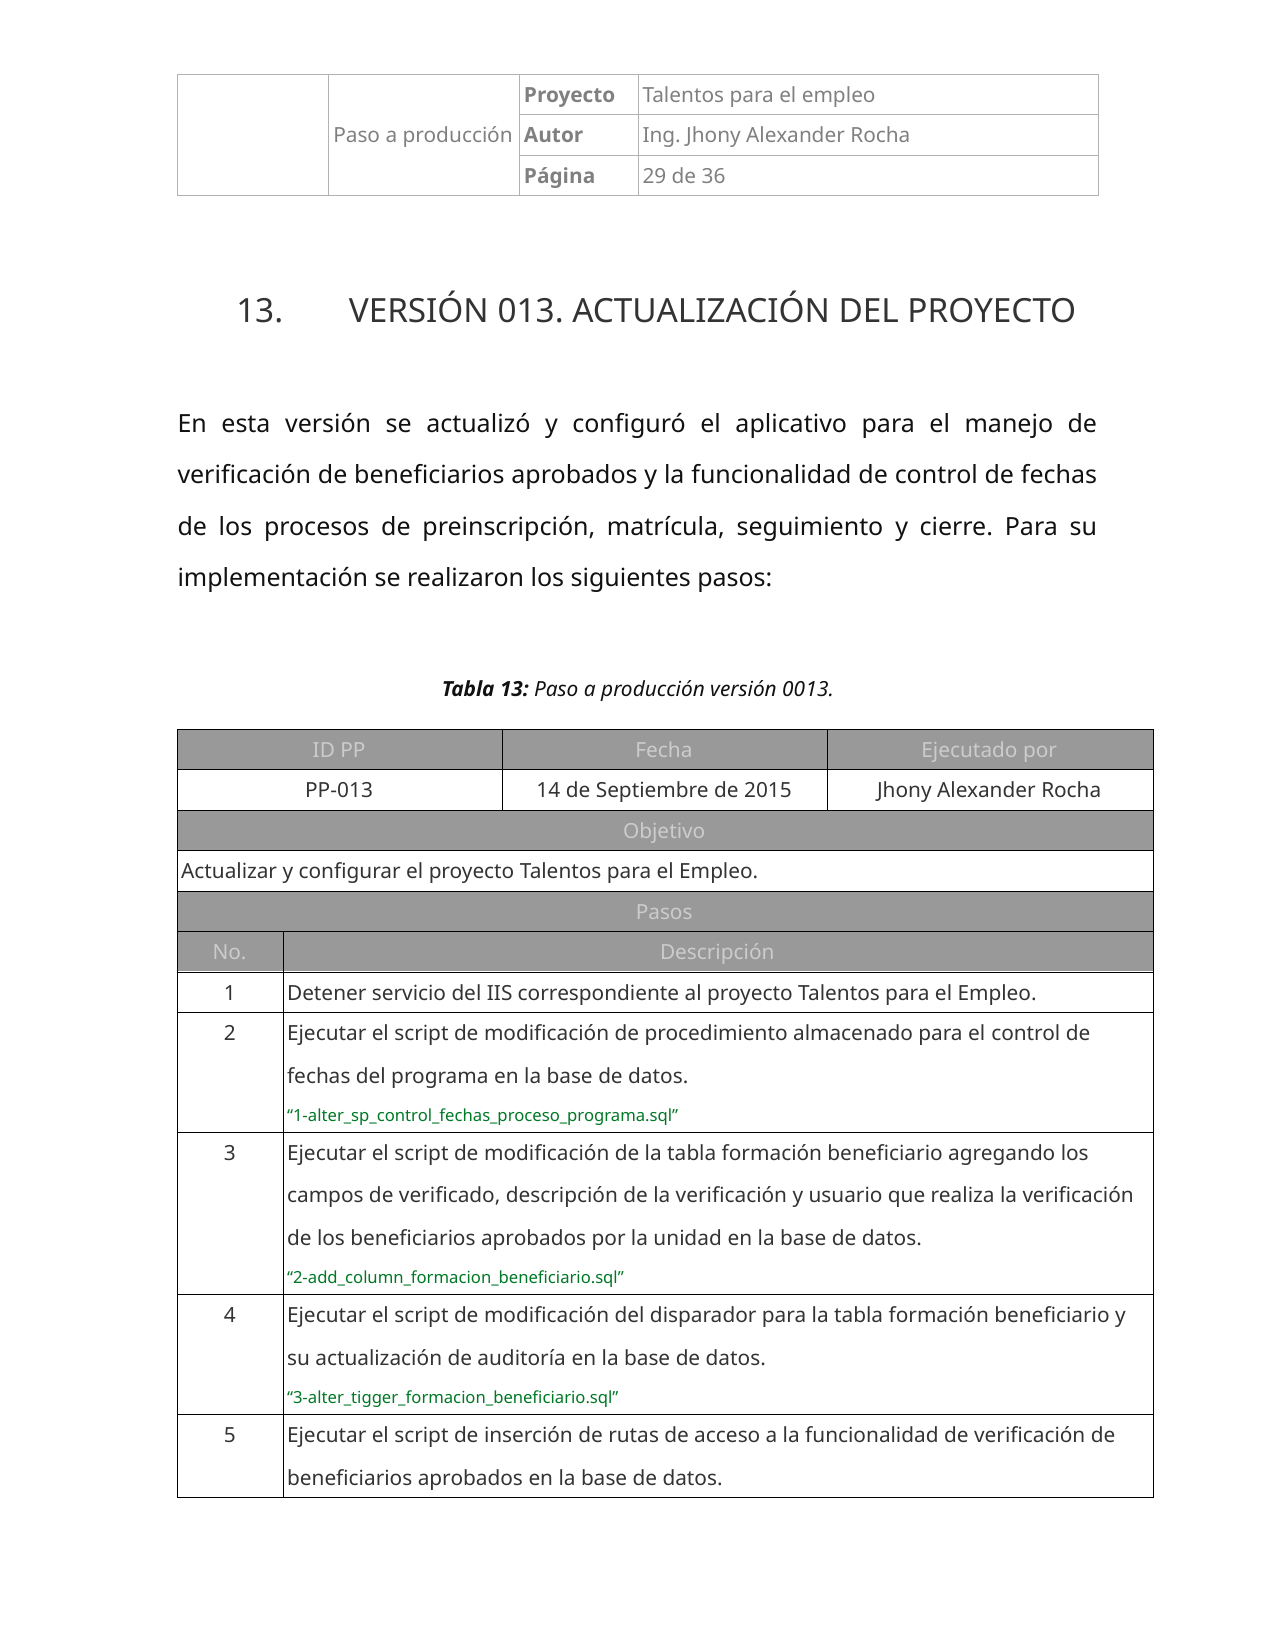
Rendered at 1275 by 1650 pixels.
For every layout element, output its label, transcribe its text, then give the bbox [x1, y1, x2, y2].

table_cell Pasos [178, 892, 1153, 931]
table_header Fecha [503, 730, 827, 769]
table_cell No. [178, 932, 283, 971]
table_cell Ejecutar el script de inserción de rutas de acceso a la funcionalidad de verificación de beneficiarios aprobados en la base de datos. [284, 1415, 1153, 1497]
table_cell 4 [178, 1295, 283, 1414]
table_cell Descripción [284, 932, 1153, 971]
table_cell 2 [178, 1013, 283, 1132]
subtitle Versión 013. Actualización del Proyecto [215, 287, 1098, 332]
table_cell Ejecutar el script de modificación del disparador para la tabla formación beneficiario y su actualización de auditoría en la base de datos. “3-alter_tigger_formacion_beneficiario.sql” [284, 1295, 1153, 1414]
table_cell Detener servicio del IIS correspondiente al proyecto Talentos para el Empleo. [284, 973, 1153, 1012]
table_cell Ejecutar el script de modificación de la tabla formación beneficiario agregando los campos de verificado, descripción de la verificación y usuario que realiza la verificación de los beneficiarios aprobados por la unidad en la base de datos. “2-add_column_formacion_beneficiario.sql” [284, 1133, 1153, 1294]
table_cell 1 [178, 973, 283, 1012]
table_cell Objetivo [178, 811, 1153, 850]
table_cell Actualizar y configurar el proyecto Talentos para el Empleo. [178, 851, 1153, 891]
table_header ID PP [178, 730, 502, 769]
table_cell PP-013 [178, 770, 502, 810]
table_cell 5 [178, 1415, 283, 1497]
text En esta versión se actualizó y configuró el aplicativo para el manejo de verificación de beneficiarios aprobados y la funcionalidad de control de fechas de los procesos de preinscripción, matrícula, seguimiento y cierre. Para su implementación se realizaron los siguientes pasos: [177, 406, 1098, 593]
text Tabla 13: Paso a producción versión 0013. [177, 674, 1098, 702]
table_header Ejecutado por [828, 730, 1153, 769]
table_cell 3 [178, 1133, 283, 1294]
table_cell 14 de Septiembre de 2015 [503, 770, 827, 810]
table_cell Jhony Alexander Rocha [828, 770, 1153, 810]
table_cell Ejecutar el script de modificación de procedimiento almacenado para el control de fechas del programa en la base de datos. “1-alter_sp_control_fechas_proceso_programa.sql” [284, 1013, 1153, 1132]
